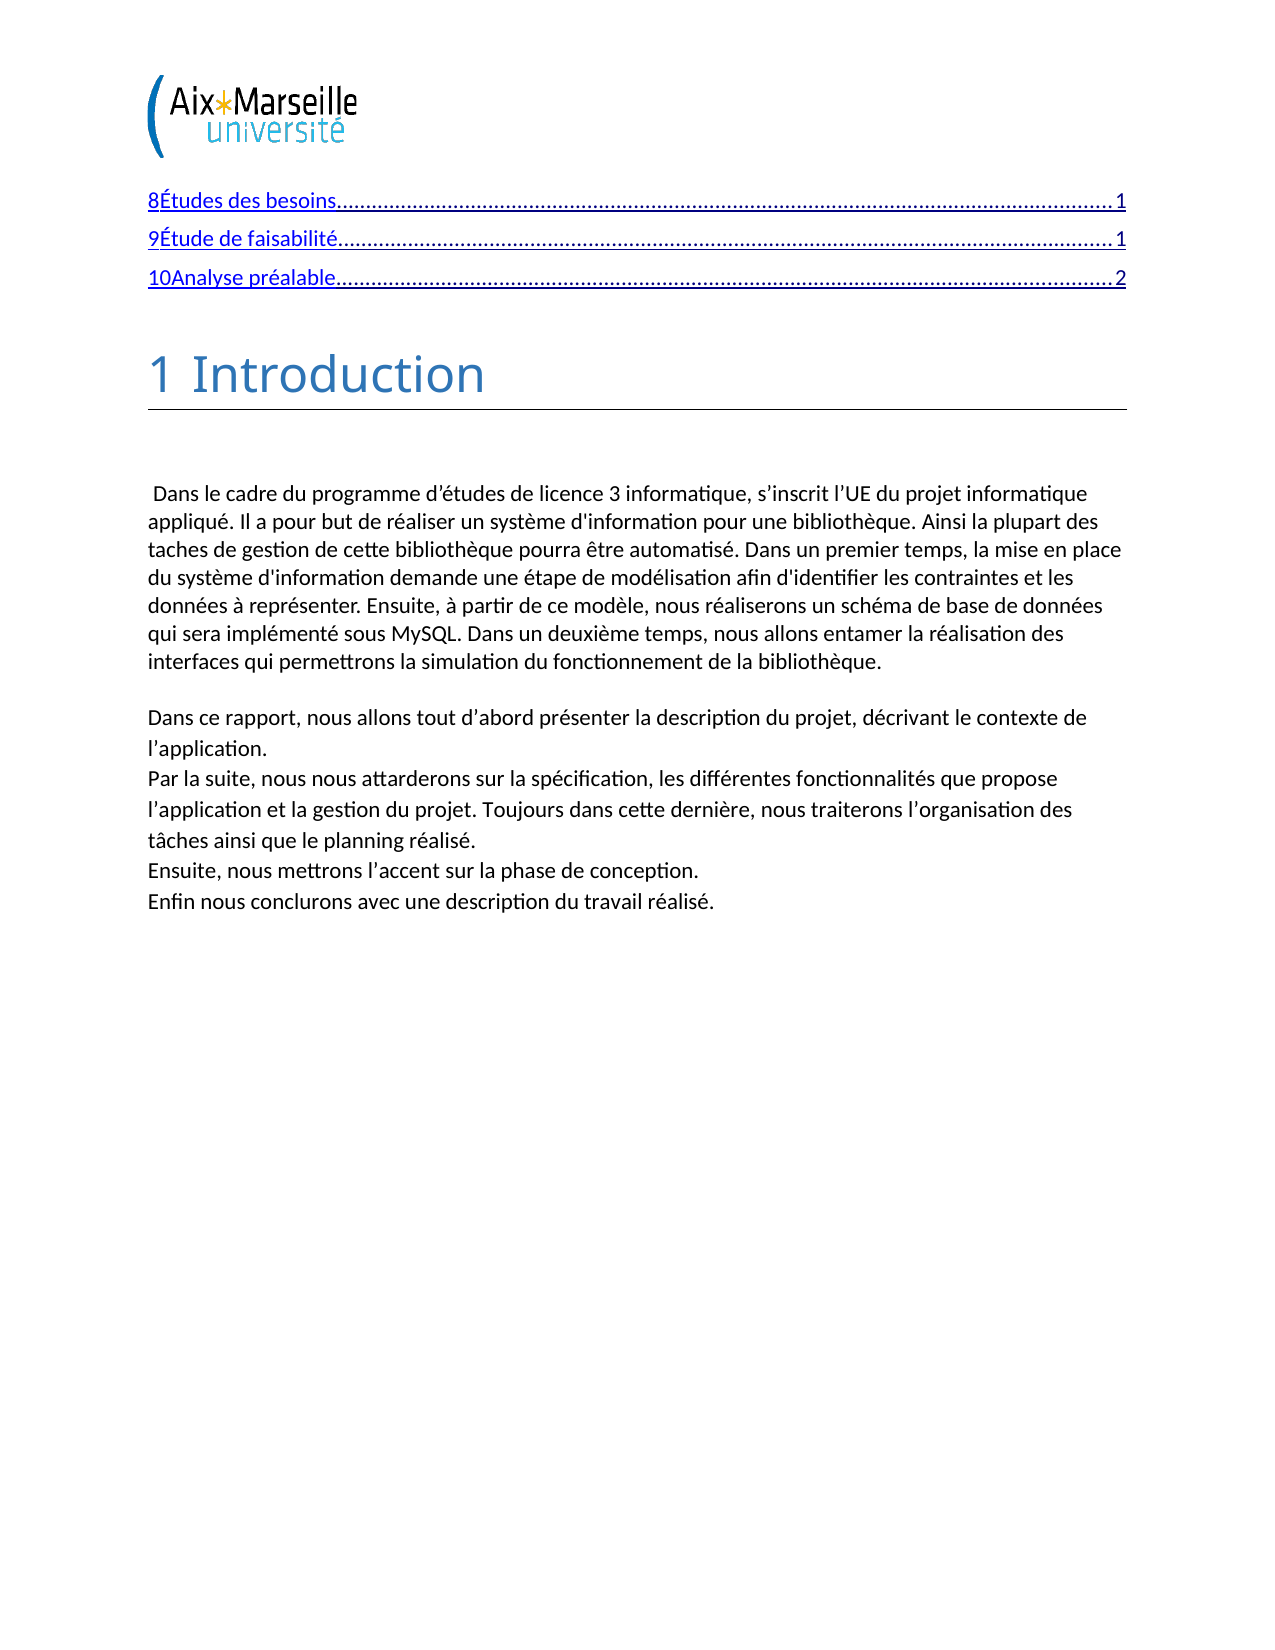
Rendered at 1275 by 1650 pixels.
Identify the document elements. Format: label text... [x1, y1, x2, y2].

text Par la suite, nous nous attarderons sur la spécification, les différentes fonctionnalités que propose l’application et la gestion du projet. Toujours dans cette dernière, nous traiterons l’organisation des tâches ainsi que le planning réalisé. [148, 764, 1127, 854]
text 8 Études des besoins 1 [148, 186, 1127, 214]
subtitle Introduction [148, 339, 1127, 409]
text 9 Étude de faisabilité 1 [148, 224, 1127, 253]
text 10 Analyse préalable 2 [148, 263, 1127, 291]
text Ensuite, nous mettrons l’accent sur la phase de conception. [148, 857, 1127, 884]
text Dans ce rapport, nous allons tout d’abord présenter la description du projet, décrivant le contexte de l’application. [148, 703, 1127, 762]
text Enfin nous conclurons avec une description du travail réalisé. [148, 887, 1127, 915]
text Dans le cadre du programme d’études de licence 3 informatique, s’inscrit l’UE du projet informatique appliqué. Il a pour but de réaliser un système d'information pour une bibliothèque. Ainsi la plupart des taches de gestion de cette bibliothèque pourra être automatisé. Dans un premier temps, la mise en place du système d'information demande une étape de modélisation afin d'identifier les contraintes et les données à représenter. Ensuite, à partir de ce modèle, nous réaliserons un schéma de base de données qui sera implémenté sous MySQL. Dans un deuxième temps, nous allons entamer la réalisation des interfaces qui permettrons la simulation du fonctionnement de la bibliothèque. [148, 479, 1127, 675]
